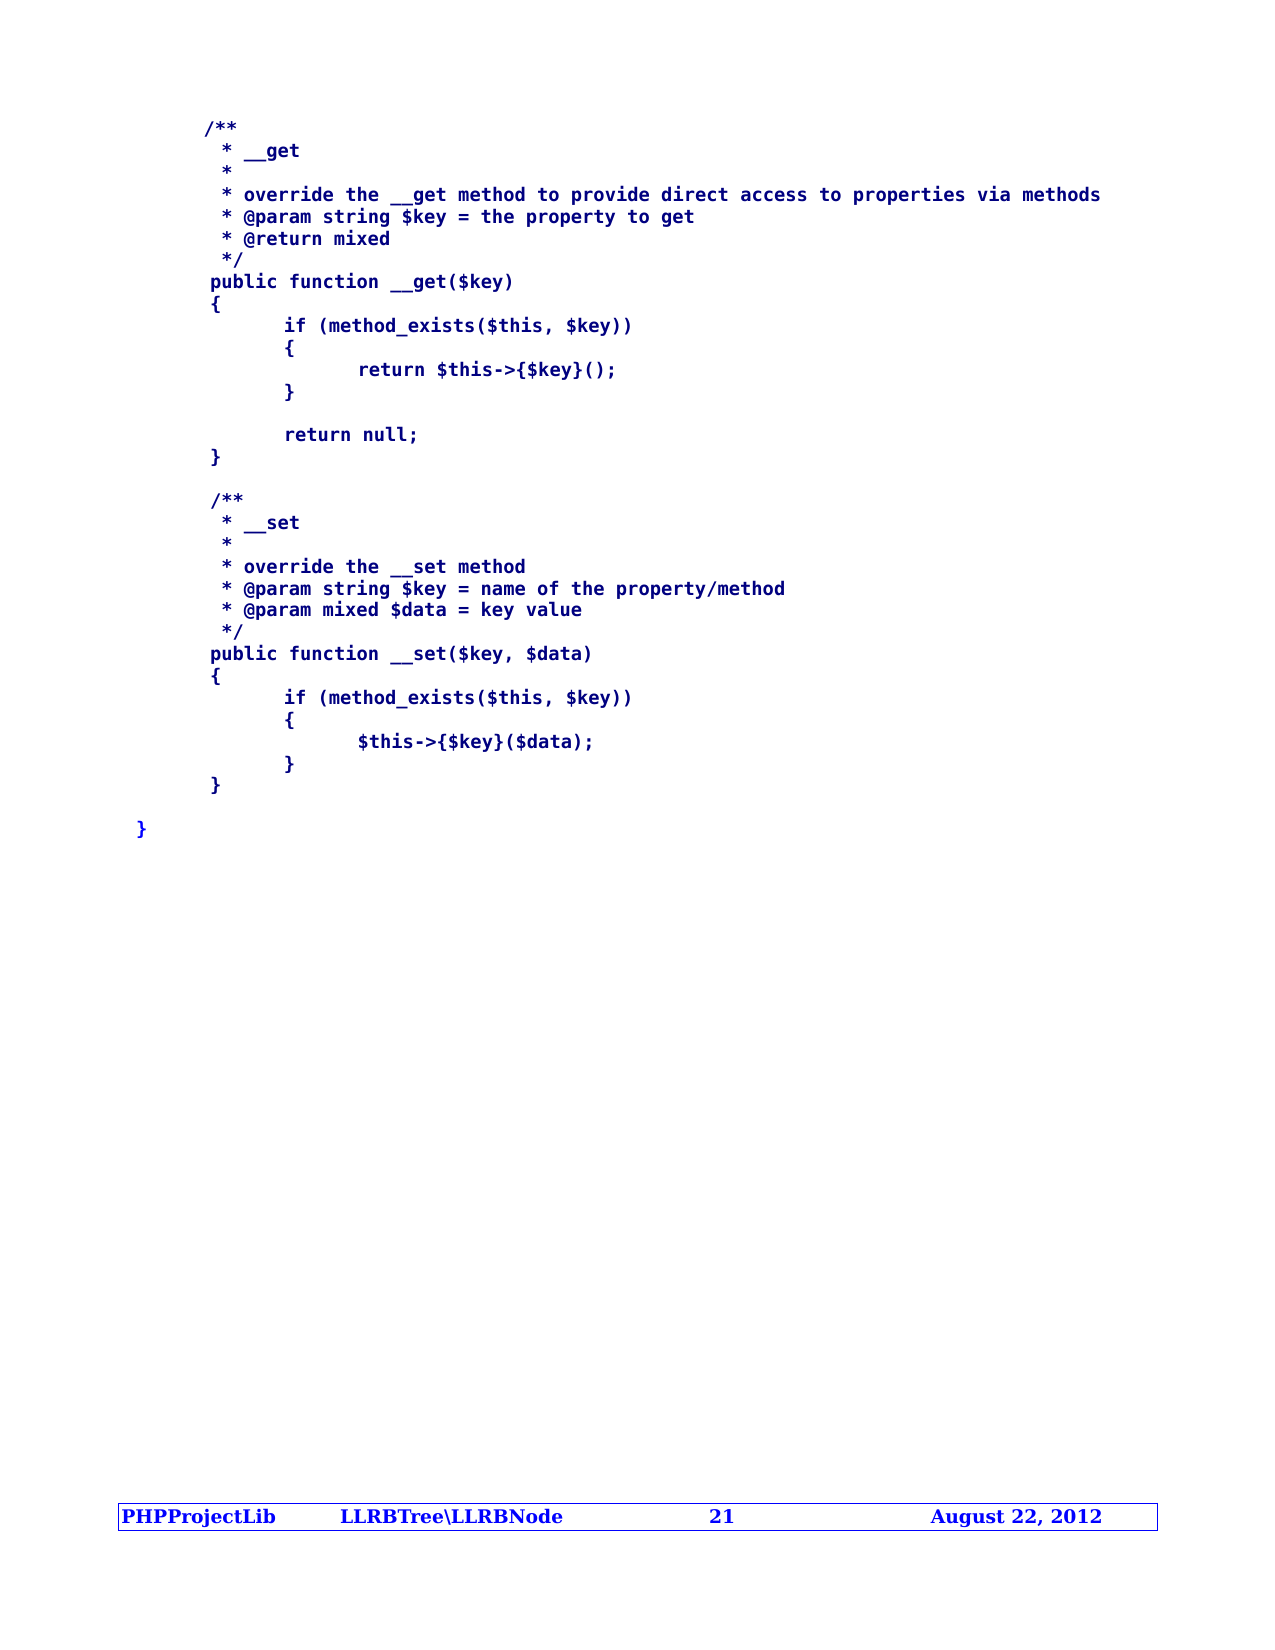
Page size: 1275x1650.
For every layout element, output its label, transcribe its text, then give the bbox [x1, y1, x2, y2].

list * [136, 162, 1157, 184]
list */ [136, 249, 1157, 271]
list */ [136, 621, 1157, 643]
list $this->{$key}($data); [136, 731, 1157, 752]
list if (method_exists($this, $key)) [136, 687, 1157, 709]
list /** [118, 118, 1157, 140]
list } [136, 752, 1157, 774]
list { [136, 665, 1157, 687]
list public function __get($key) [136, 271, 1157, 293]
list * override the __set method [136, 556, 1157, 577]
list public function __set($key, $data) [136, 643, 1157, 665]
list /** [136, 490, 1157, 512]
list } [136, 381, 1157, 402]
list * @return mixed [136, 227, 1157, 249]
list } [136, 446, 1157, 468]
list * [136, 534, 1157, 556]
list * @param mixed $data = key value [136, 599, 1157, 621]
list } [136, 818, 1157, 840]
list * __set [136, 512, 1157, 534]
list * __get [136, 140, 1157, 162]
list return $this->{$key}(); [136, 359, 1157, 381]
list * @param string $key = name of the property/method [136, 577, 1157, 599]
list } [136, 774, 1157, 796]
list return null; [136, 424, 1157, 446]
list { [136, 293, 1157, 315]
list * override the __get method to provide direct access to properties via methods [136, 184, 1157, 206]
list if (method_exists($this, $key)) [136, 315, 1157, 337]
list * @param string $key = the property to get [136, 206, 1157, 227]
list { [136, 709, 1157, 731]
list { [136, 337, 1157, 359]
